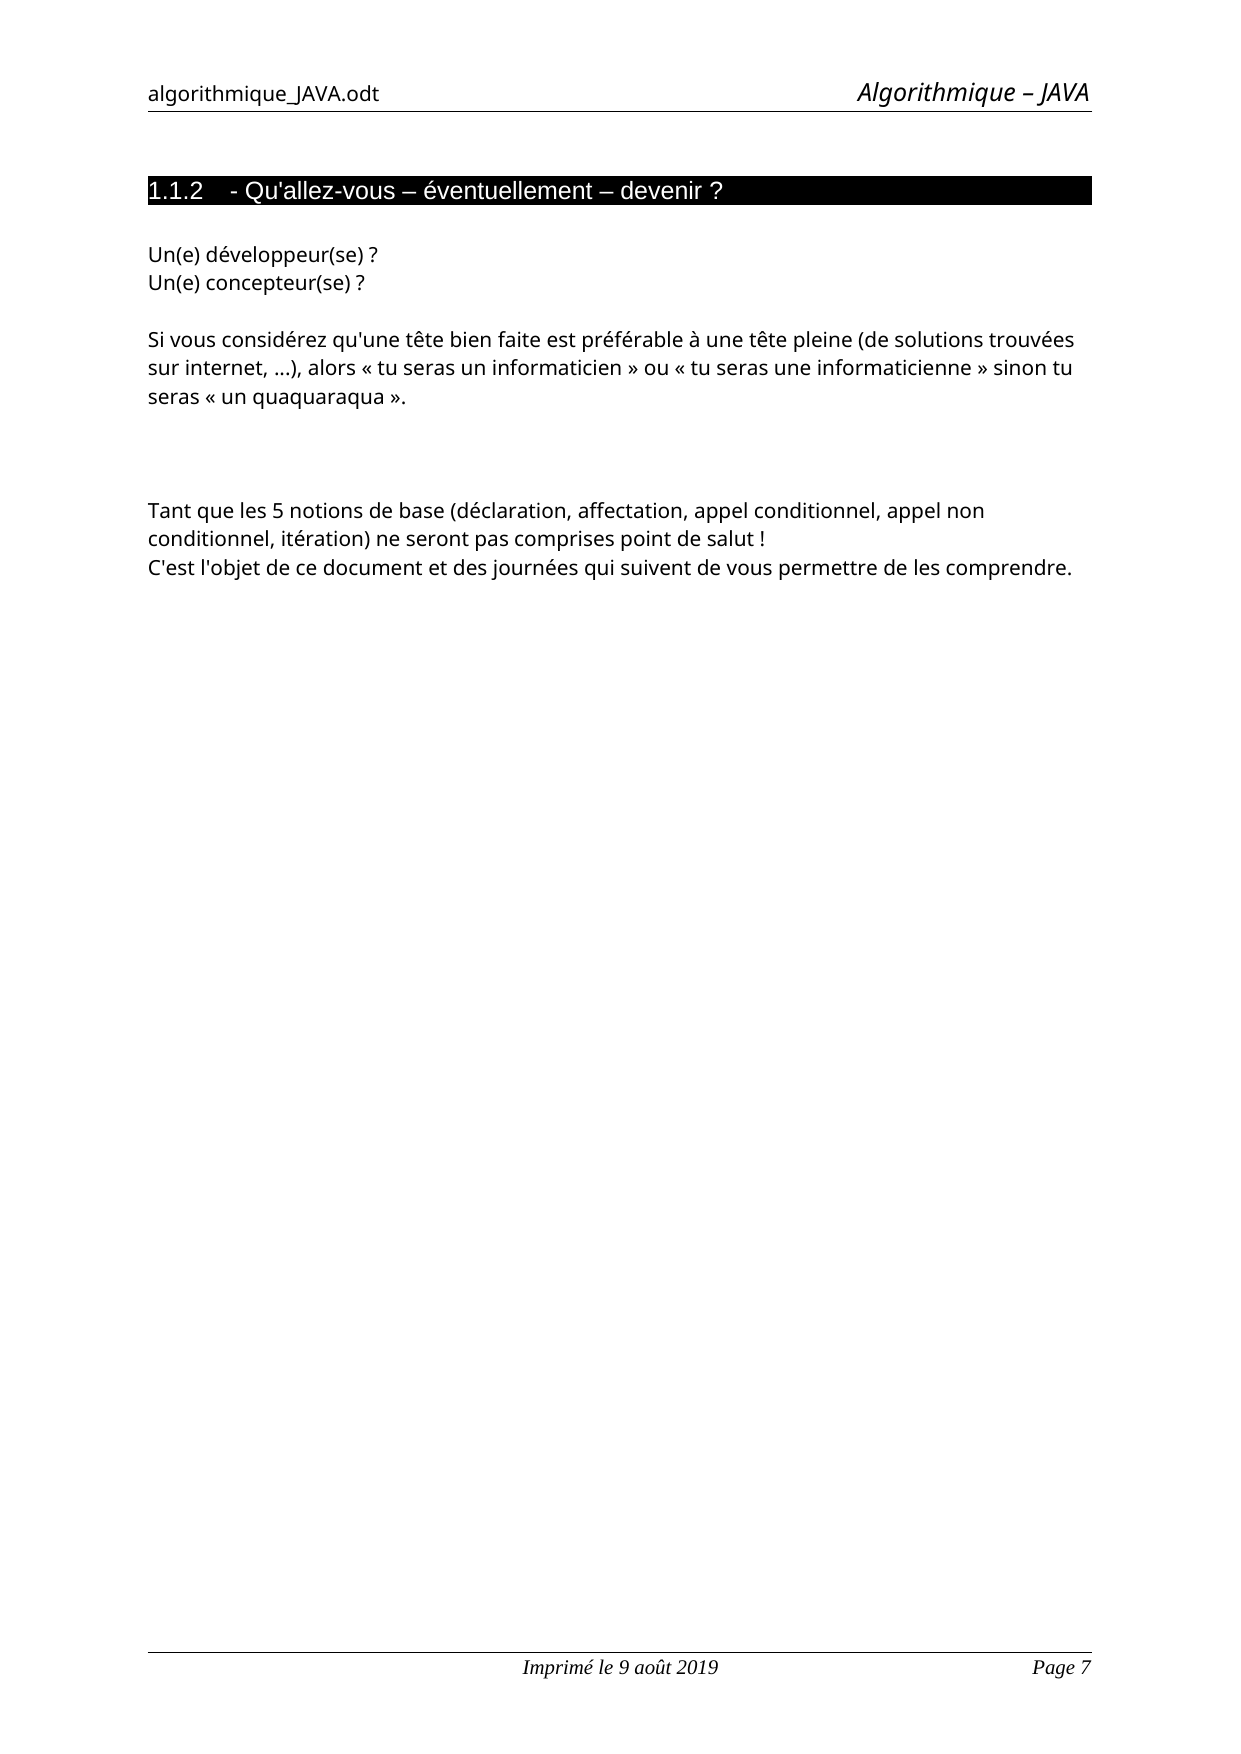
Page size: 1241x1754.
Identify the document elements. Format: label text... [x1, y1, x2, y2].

text Un(e) développeur(se) ? [148, 240, 1092, 268]
text Si vous considérez qu'une tête bien faite est préférable à une tête pleine (de solutions trouvées sur internet, ...), alors « tu seras un informaticien » ou « tu seras une informaticienne » sinon tu seras « un quaquaraqua ». [148, 325, 1092, 410]
subtitle - Qu'allez-vous – éventuellement – devenir ? [148, 176, 1092, 205]
text Un(e) concepteur(se) ? [148, 268, 1092, 297]
text Tant que les 5 notions de base (déclaration, affectation, appel conditionnel, appel non conditionnel, itération) ne seront pas comprises point de salut ! [148, 496, 1092, 553]
text C'est l'objet de ce document et des journées qui suivent de vous permettre de les comprendre. [148, 553, 1092, 581]
